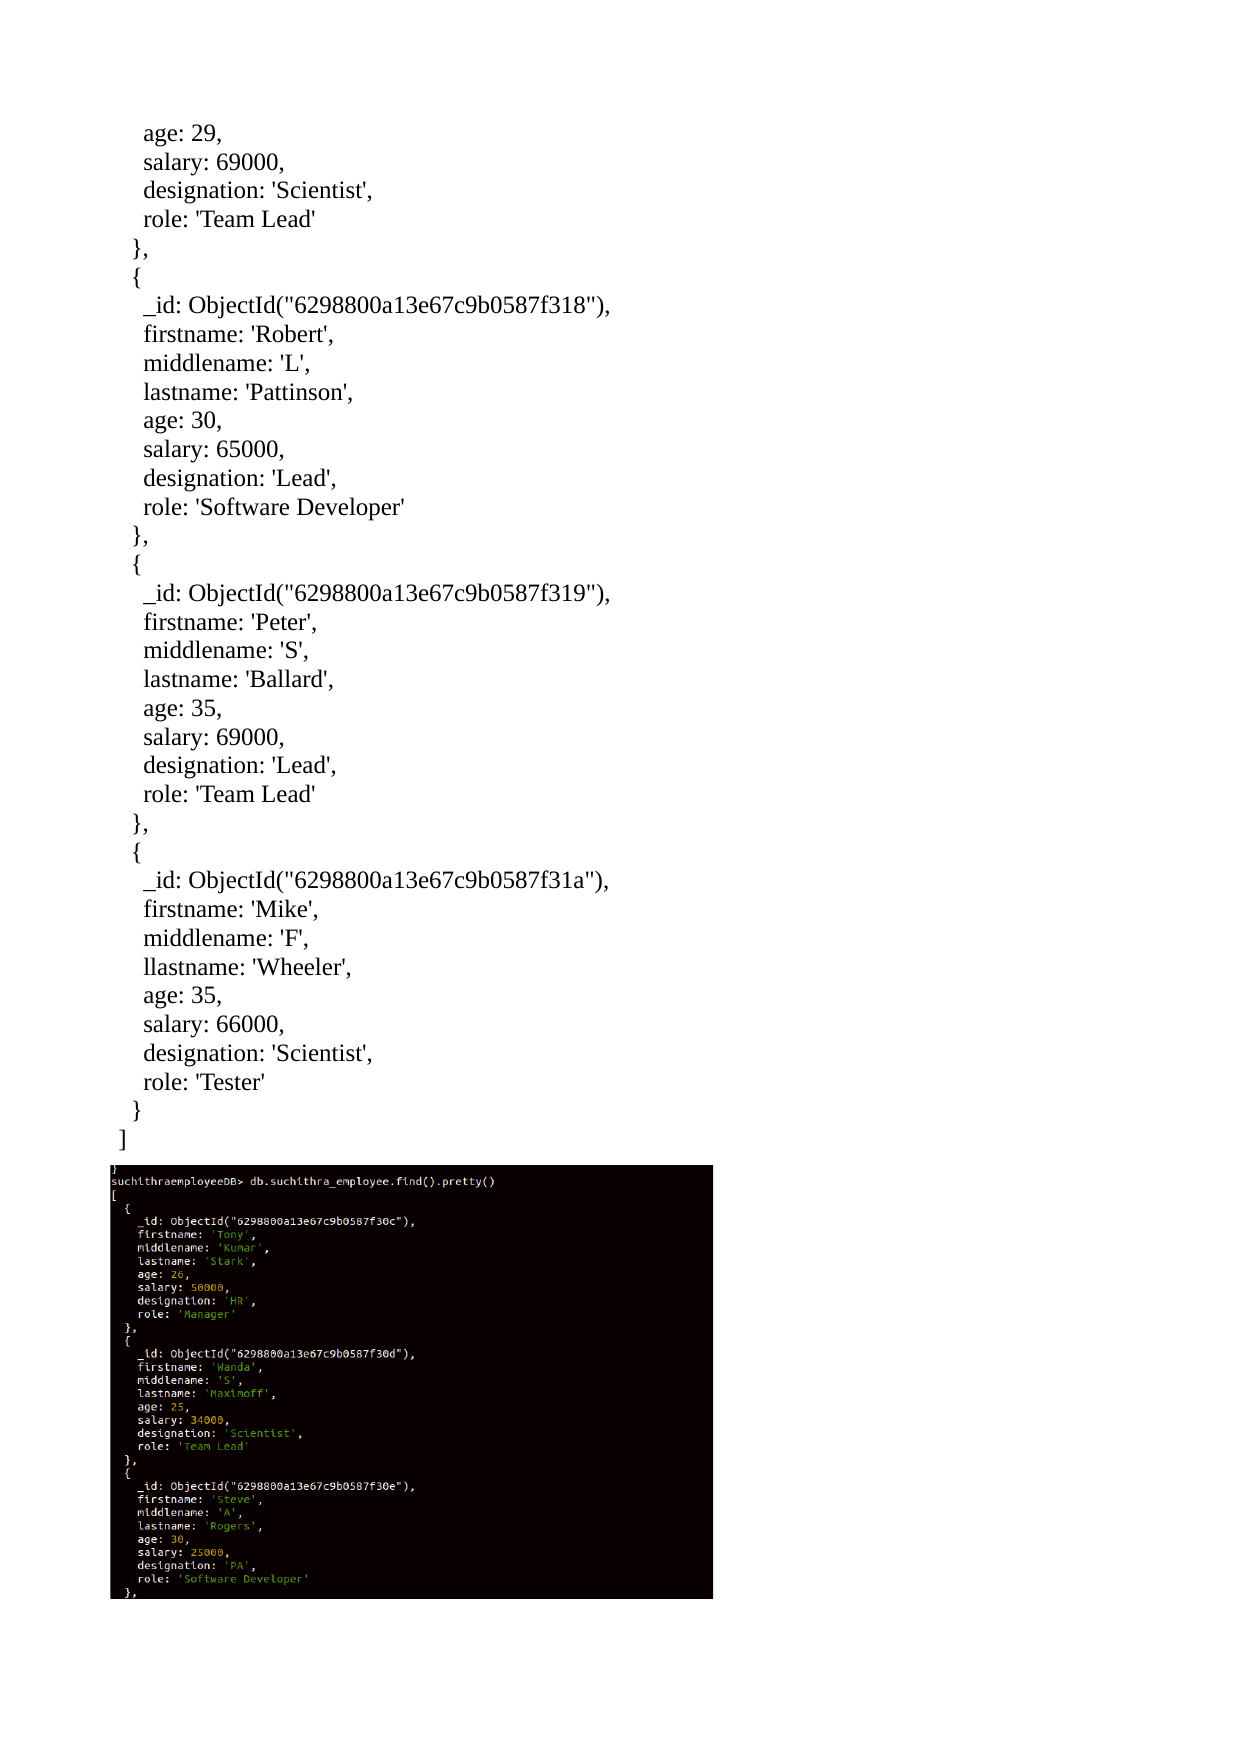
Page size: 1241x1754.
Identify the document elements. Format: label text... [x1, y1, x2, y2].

text { [118, 837, 1122, 866]
text _id: ObjectId("6298800a13e67c9b0587f318"), [118, 291, 1122, 319]
text middlename: 'L', [118, 348, 1122, 377]
text designation: 'Scientist', [118, 1038, 1122, 1067]
text } [118, 1096, 1122, 1124]
text salary: 69000, [118, 722, 1122, 751]
text lastname: 'Pattinson', [118, 377, 1122, 406]
text { [118, 549, 1122, 578]
text firstname: 'Robert', [118, 319, 1122, 348]
text salary: 65000, [118, 434, 1122, 463]
text designation: 'Lead', [118, 463, 1122, 492]
text role: 'Software Developer' [118, 492, 1122, 521]
text }, [118, 808, 1122, 837]
text { [118, 262, 1122, 291]
text role: 'Tester' [118, 1067, 1122, 1096]
text lastname: 'Ballard', [118, 664, 1122, 693]
text middlename: 'F', [118, 923, 1122, 952]
text age: 30, [118, 406, 1122, 434]
text age: 35, [118, 693, 1122, 722]
text salary: 66000, [118, 1009, 1122, 1038]
text designation: 'Lead', [118, 751, 1122, 779]
text firstname: 'Mike', [118, 894, 1122, 923]
text role: 'Team Lead' [118, 779, 1122, 808]
text }, [118, 521, 1122, 549]
text _id: ObjectId("6298800a13e67c9b0587f319"), [118, 578, 1122, 607]
text firstname: 'Peter', [118, 607, 1122, 636]
text ] [118, 1124, 1122, 1153]
text role: 'Team Lead' [118, 204, 1122, 233]
text middlename: 'S', [118, 636, 1122, 664]
text llastname: 'Wheeler', [118, 952, 1122, 981]
text age: 35, [118, 981, 1122, 1009]
text salary: 69000, [118, 147, 1122, 176]
text age: 29, [118, 118, 1122, 147]
text }, [118, 233, 1122, 262]
text _id: ObjectId("6298800a13e67c9b0587f31a"), [118, 866, 1122, 894]
text designation: 'Scientist', [118, 176, 1122, 204]
